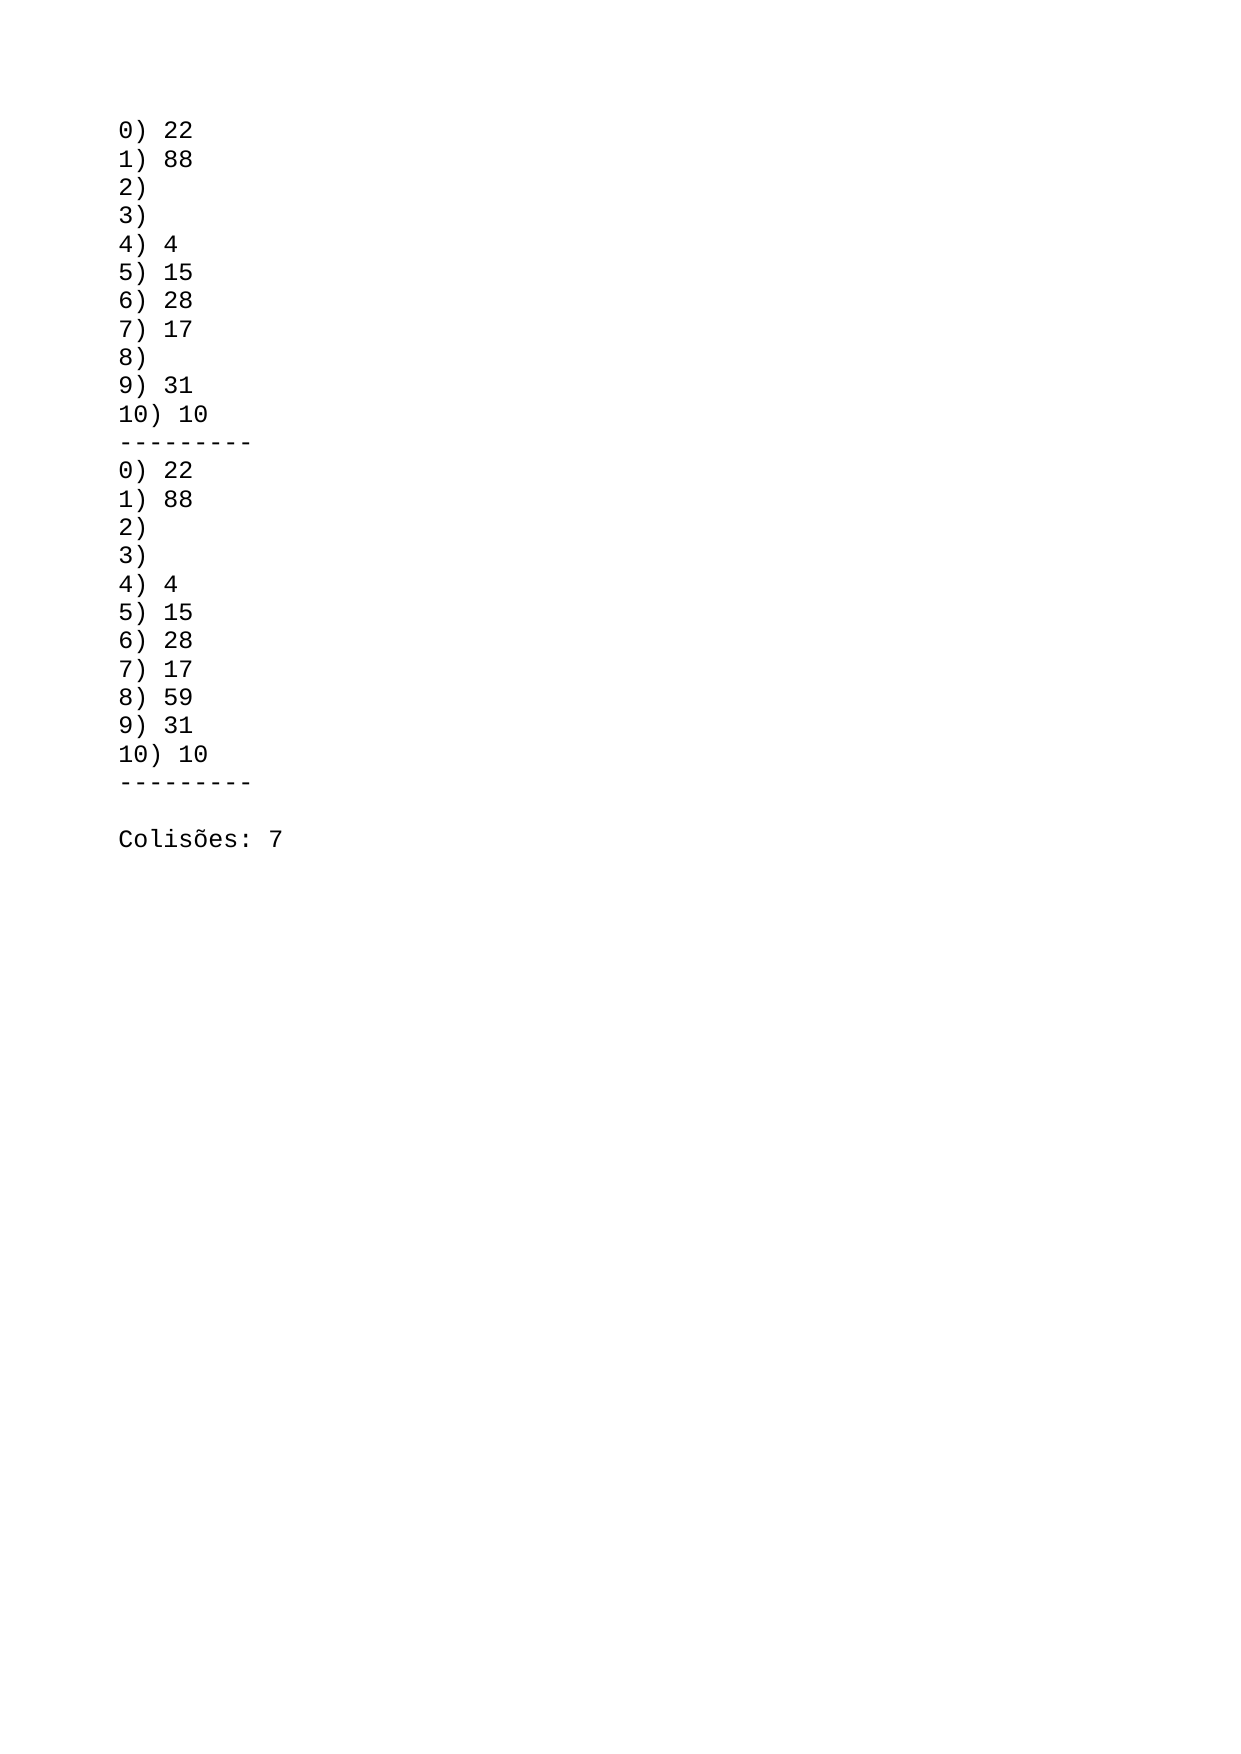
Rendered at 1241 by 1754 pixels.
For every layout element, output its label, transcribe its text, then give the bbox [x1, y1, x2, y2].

text 3) [118, 203, 1122, 231]
text 0) 22 [118, 118, 1122, 146]
text 5) 15 [118, 600, 1122, 628]
text --------- [118, 770, 1122, 798]
text 10) 10 [118, 401, 1122, 430]
text 4) 4 [118, 231, 1122, 260]
text 4) 4 [118, 571, 1122, 600]
text 8) 59 [118, 685, 1122, 713]
text 1) 88 [118, 486, 1122, 515]
text 2) [118, 515, 1122, 543]
text 9) 31 [118, 713, 1122, 741]
text 2) [118, 175, 1122, 203]
text 5) 15 [118, 260, 1122, 288]
text --------- [118, 430, 1122, 458]
text 7) 17 [118, 316, 1122, 345]
text 1) 88 [118, 146, 1122, 175]
text Colisões: 7 [118, 827, 1122, 855]
text 7) 17 [118, 656, 1122, 685]
text 0) 22 [118, 458, 1122, 486]
text 10) 10 [118, 741, 1122, 770]
text 3) [118, 543, 1122, 571]
text 6) 28 [118, 288, 1122, 316]
text 8) [118, 345, 1122, 373]
text 9) 31 [118, 373, 1122, 401]
text 6) 28 [118, 628, 1122, 656]
